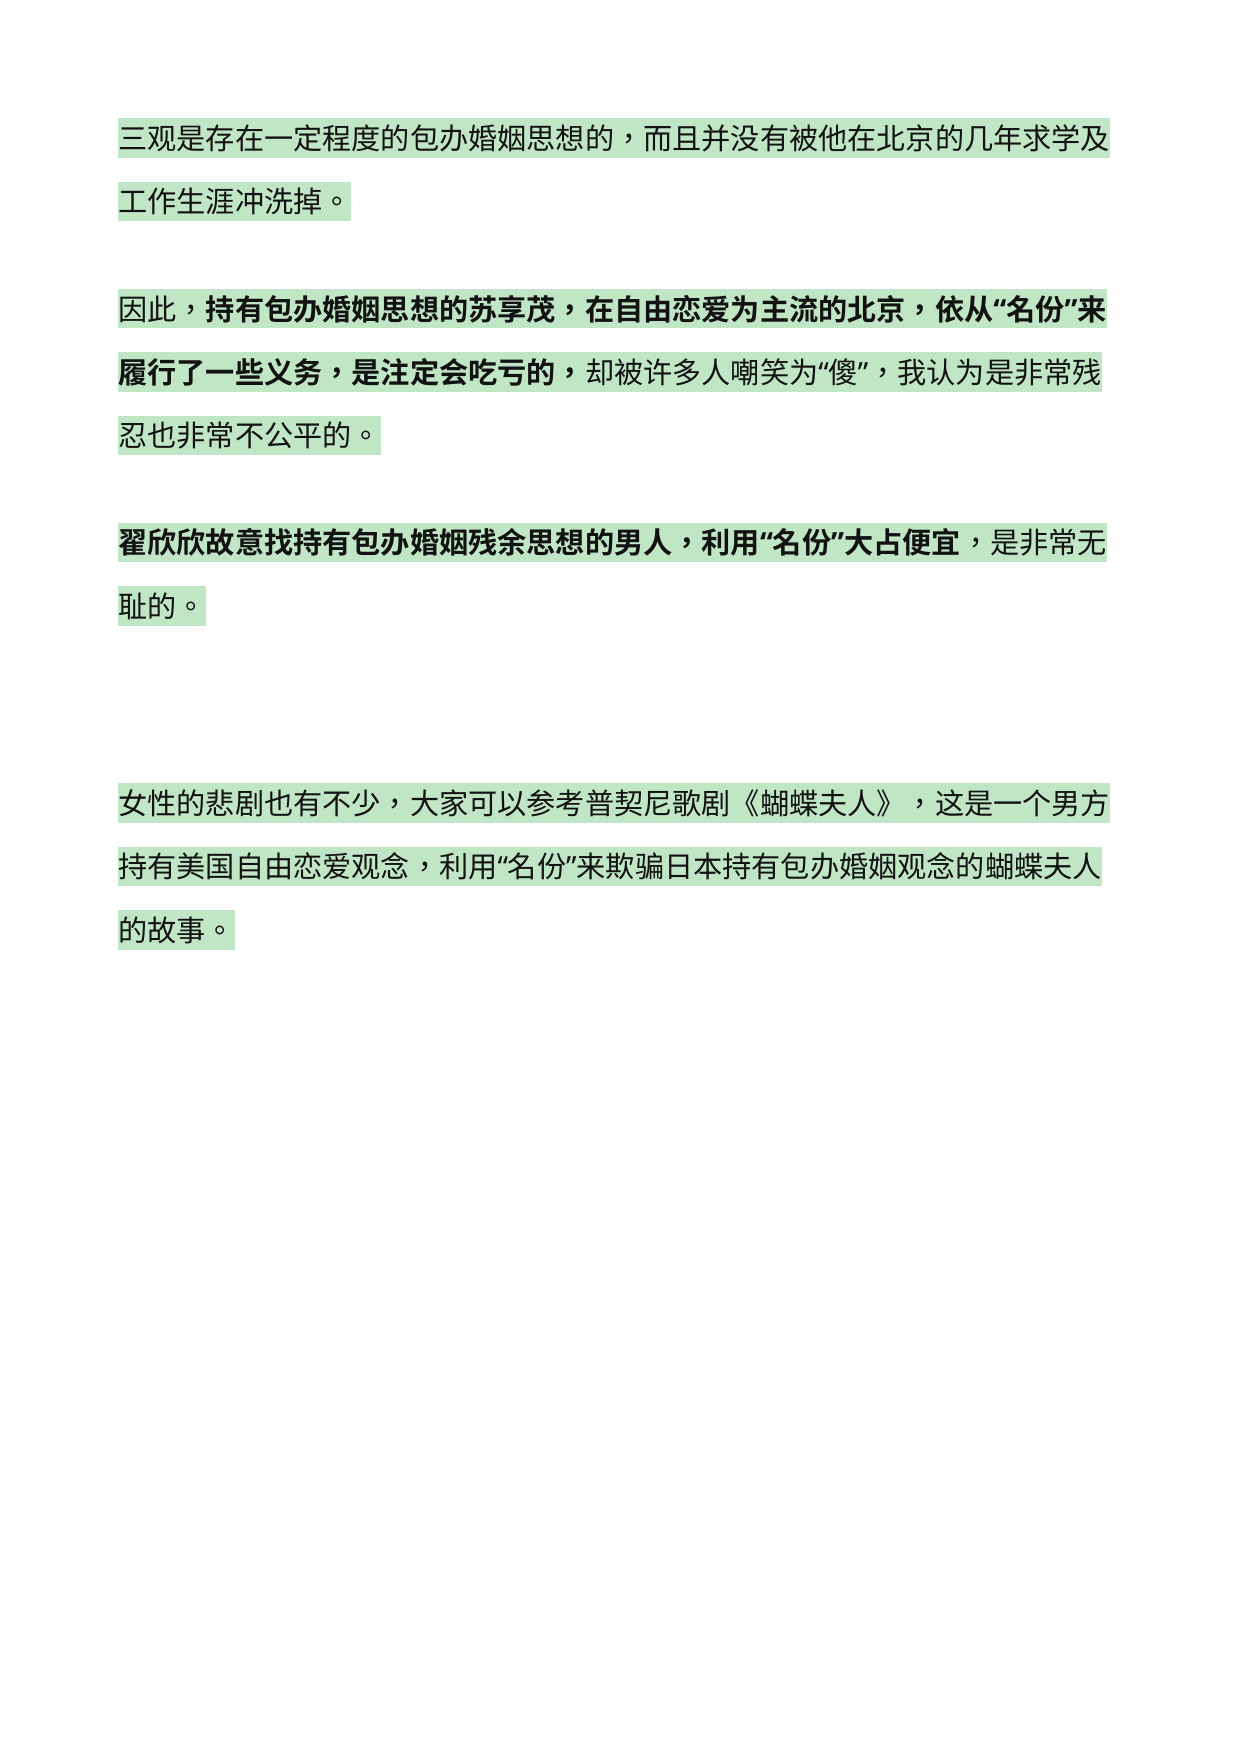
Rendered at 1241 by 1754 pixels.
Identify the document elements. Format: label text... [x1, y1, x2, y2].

text 女性的悲剧也有不少，大家可以参考普契尼歌剧《蝴蝶夫人》，这是一个男方持有美国自由恋爱观念，利用“名份”来欺骗日本持有包办婚姻观念的蝴蝶夫人的故事。 [118, 783, 1122, 950]
text 三观是存在一定程度的包办婚姻思想的，而且并没有被他在北京的几年求学及工作生涯冲洗掉。 [118, 118, 1122, 221]
text 因此，持有包办婚姻思想的苏享茂，在自由恋爱为主流的北京，依从“名份”来履行了一些义务，是注定会吃亏的，却被许多人嘲笑为“傻”，我认为是非常残忍也非常不公平的。 [118, 289, 1122, 455]
text 翟欣欣故意找持有包办婚姻残余思想的男人，利用“名份”大占便宜，是非常无耻的。 [118, 523, 1122, 626]
